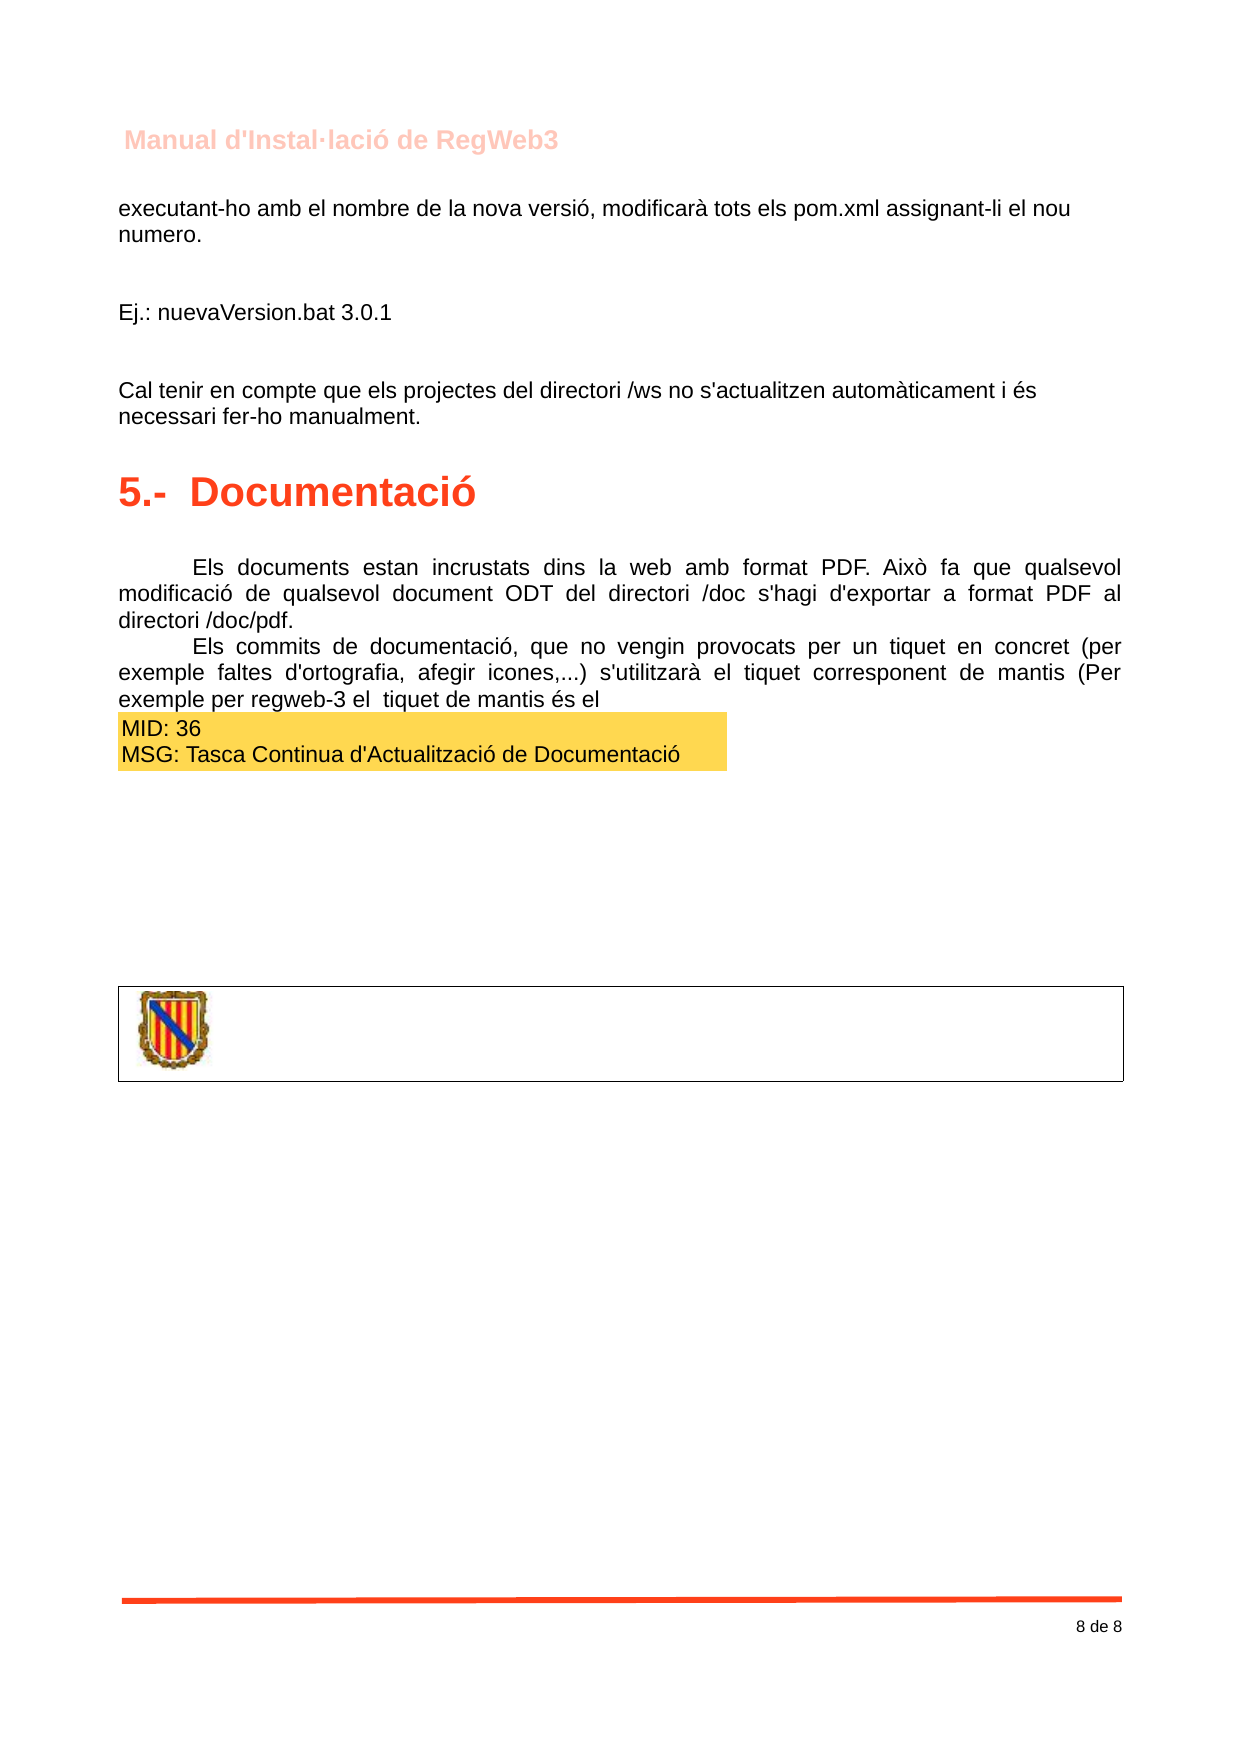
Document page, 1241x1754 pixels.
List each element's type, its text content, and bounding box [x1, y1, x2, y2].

table_header [119, 987, 225, 1081]
text executant-ho amb el nombre de la nova versió, modificarà tots els pom.xml assignant-li el nou numero. [118, 195, 1122, 248]
table_header MID: 36 MSG: Tasca Continua d'Actualització de Documentació [118, 712, 727, 771]
table_header [225, 987, 1123, 1081]
text Els commits de documentació, que no vengin provocats per un tiquet en concret (per exemple faltes d'ortografia, afegir icones,...) s'utilitzarà el tiquet corresponent de mantis (Per exemple per regweb-3 el tiquet de mantis és el [118, 633, 1122, 712]
subtitle Documentació [118, 467, 1122, 515]
text Cal tenir en compte que els projectes del directori /ws no s'actualitzen automàticament i és necessari fer-ho manualment. [118, 377, 1122, 429]
text Ej.: nuevaVersion.bat 3.0.1 [118, 299, 1122, 326]
picture [134, 991, 214, 1071]
text Els documents estan incrustats dins la web amb format PDF. Això fa que qualsevol modificació de qualsevol document ODT del directori /doc s'hagi d'exportar a format PDF al directori /doc/pdf. [118, 554, 1122, 633]
